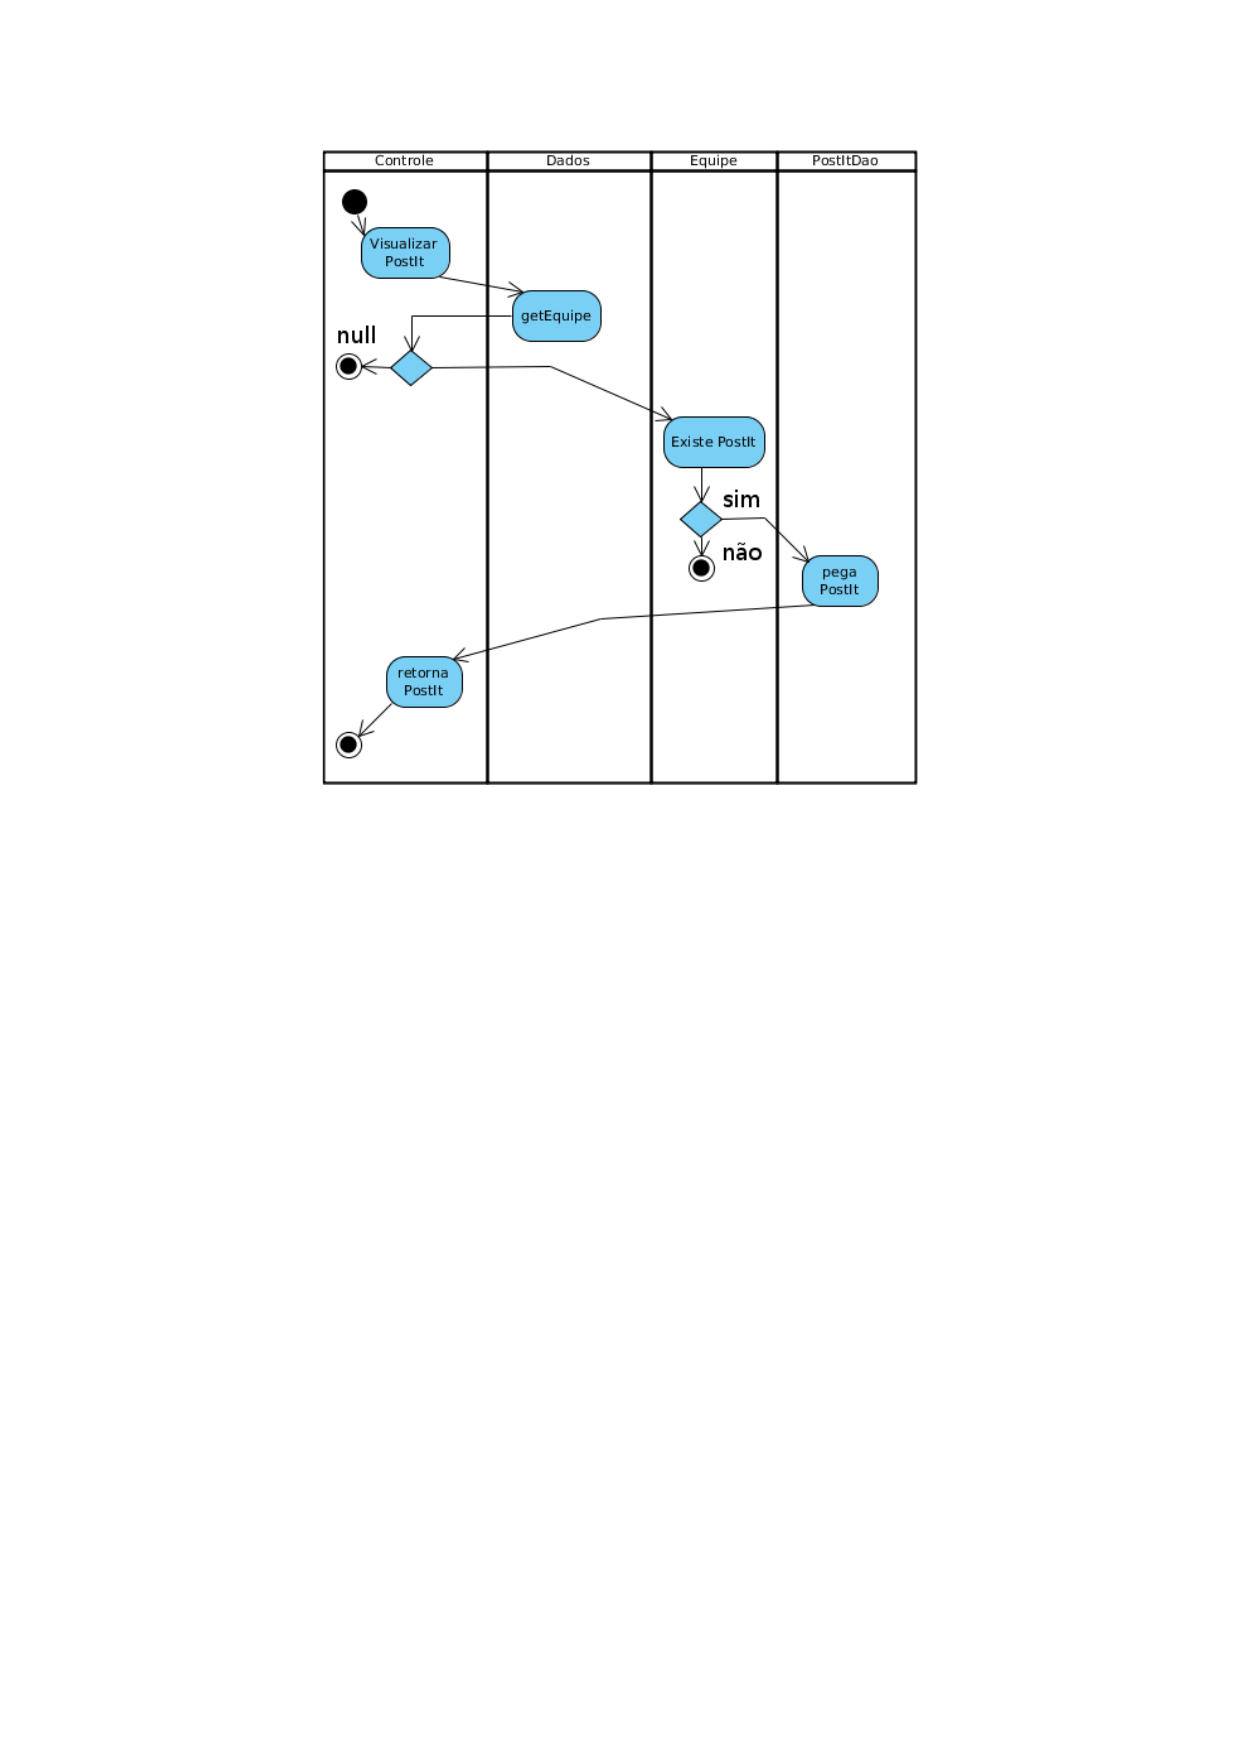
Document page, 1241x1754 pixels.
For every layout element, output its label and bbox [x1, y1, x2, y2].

picture [322, 150, 918, 785]
